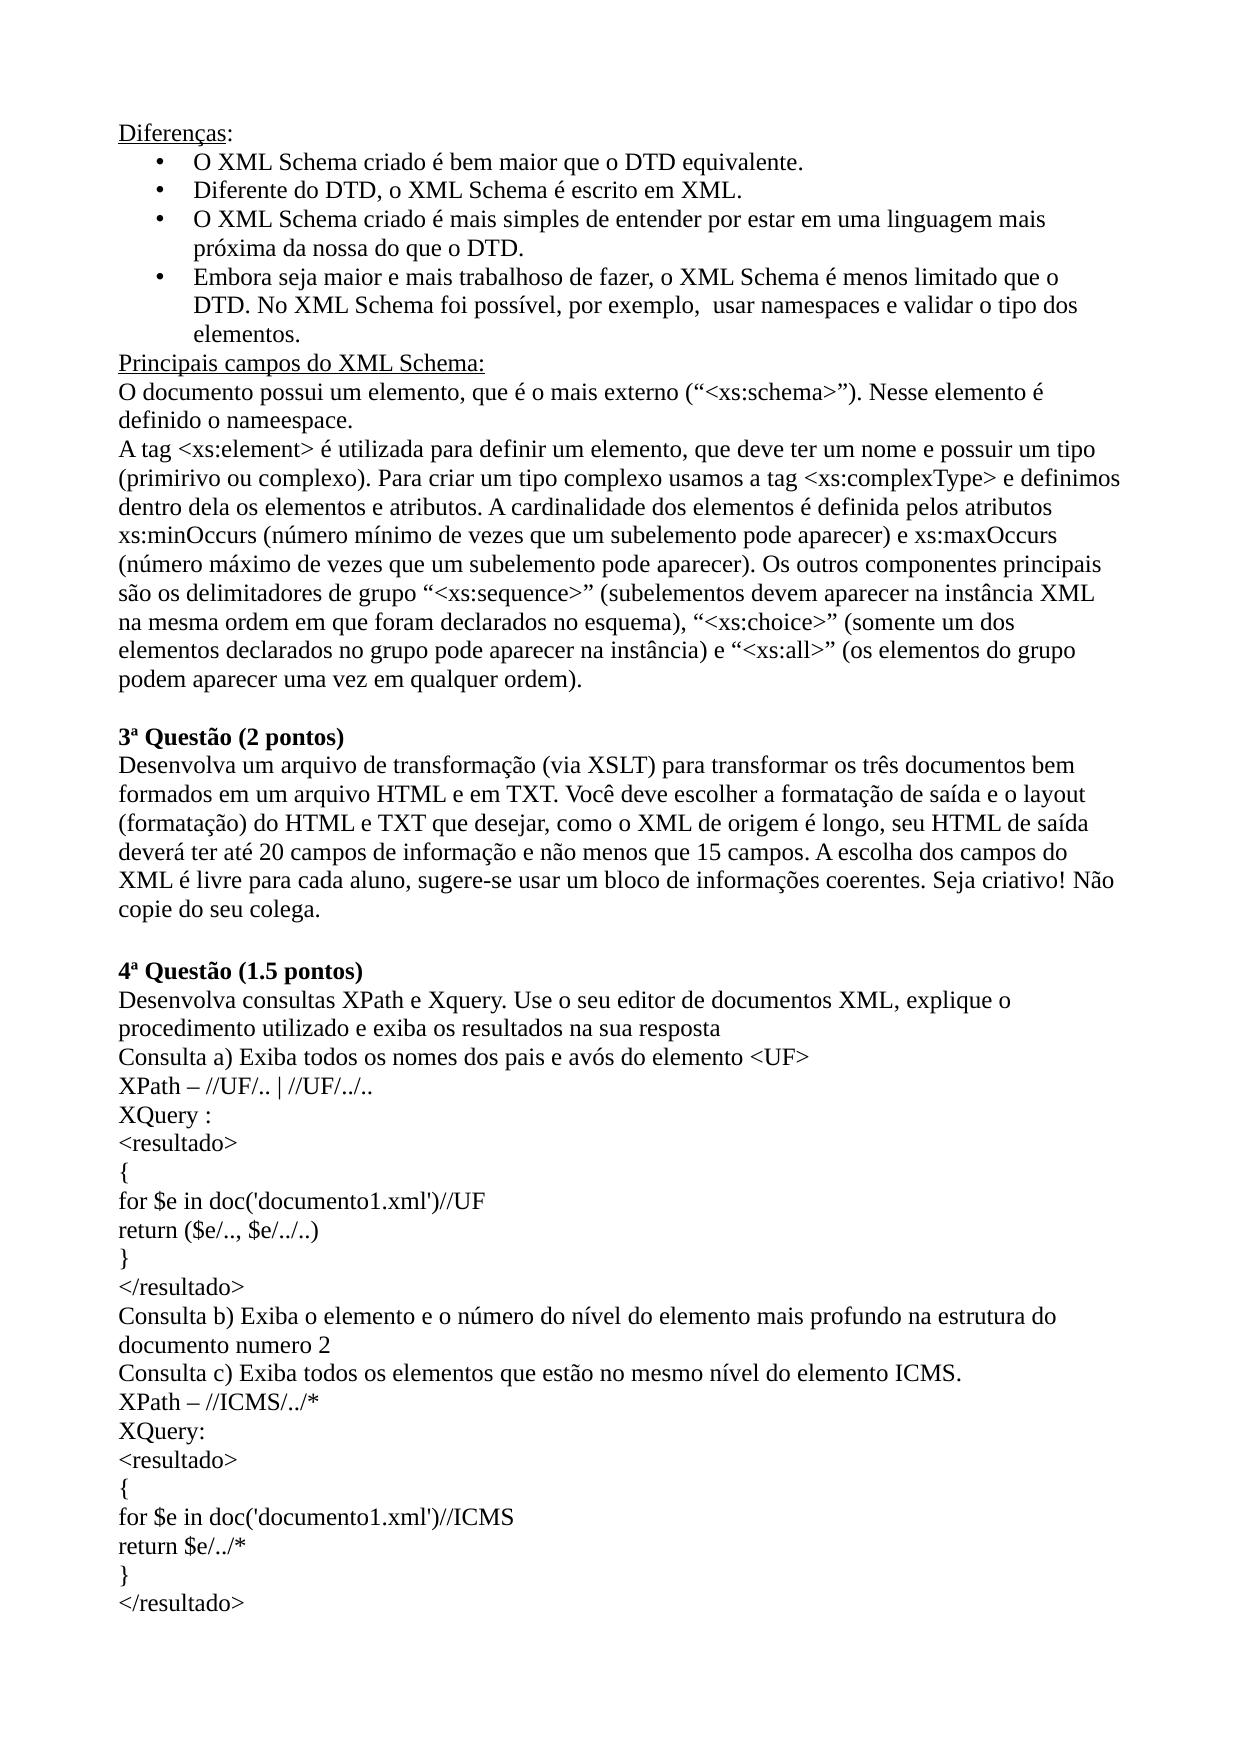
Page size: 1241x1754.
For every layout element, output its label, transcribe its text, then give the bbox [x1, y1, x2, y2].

text Consulta b) Exiba o elemento e o número do nível do elemento mais profundo na estrutura do documento numero 2 [118, 1301, 1122, 1358]
text </resultado> [118, 1272, 1122, 1301]
list Diferente do DTD, o XML Schema é escrito em XML. [156, 176, 1122, 204]
text } [118, 1560, 1122, 1588]
text </resultado> [118, 1588, 1122, 1617]
text Desenvolva consultas XPath e Xquery. Use o seu editor de documentos XML, explique o procedimento utilizado e exiba os resultados na sua resposta [118, 985, 1122, 1042]
text 4ª Questão (1.5 pontos) [118, 956, 1122, 985]
list O XML Schema criado é bem maior que o DTD equivalente. [156, 147, 1122, 176]
list O XML Schema criado é mais simples de entender por estar em uma linguagem mais próxima da nossa do que o DTD. [156, 204, 1122, 262]
text XPath – //UF/.. | //UF/../.. [118, 1071, 1122, 1100]
text { [118, 1157, 1122, 1186]
text for $e in doc('documento1.xml')//UF [118, 1186, 1122, 1215]
text 3ª Questão (2 pontos) [118, 722, 1122, 751]
text } [118, 1243, 1122, 1272]
text XQuery : <resultado> [118, 1100, 1122, 1157]
text A tag <xs:element> é utilizada para definir um elemento, que deve ter um nome e possuir um tipo (primirivo ou complexo). Para criar um tipo complexo usamos a tag <xs:complexType> e definimos dentro dela os elementos e atributos. A cardinalidade dos elementos é definida pelos atributos xs:minOccurs (número mínimo de vezes que um subelemento pode aparecer) e xs:maxOccurs (número máximo de vezes que um subelemento pode aparecer). Os outros componentes principais são os delimitadores de grupo “<xs:sequence>” (subelementos devem aparecer na instância XML na mesma ordem em que foram declarados no esquema), “<xs:choice>” (somente um dos elementos declarados no grupo pode aparecer na instância) e “<xs:all>” (os elementos do grupo podem aparecer uma vez em qualquer ordem). [118, 434, 1122, 693]
text for $e in doc('documento1.xml')//ICMS [118, 1502, 1122, 1531]
list Embora seja maior e mais trabalhoso de fazer, o XML Schema é menos limitado que o DTD. No XML Schema foi possível, por exemplo, usar namespaces e validar o tipo dos elementos. [156, 262, 1122, 348]
text return ($e/.., $e/../..) [118, 1215, 1122, 1243]
text { [118, 1473, 1122, 1502]
text O documento possui um elemento, que é o mais externo (“<xs:schema>”). Nesse elemento é definido o nameespace. [118, 377, 1122, 434]
text XQuery: [118, 1416, 1122, 1445]
text Desenvolva um arquivo de transformação (via XSLT) para transformar os três documentos bem formados em um arquivo HTML e em TXT. Você deve escolher a formatação de saída e o layout (formatação) do HTML e TXT que desejar, como o XML de origem é longo, seu HTML de saída deverá ter até 20 campos de informação e não menos que 15 campos. A escolha dos campos do XML é livre para cada aluno, sugere-se usar um bloco de informações coerentes. Seja criativo! Não copie do seu colega. [118, 751, 1122, 923]
text XPath – //ICMS/../* [118, 1387, 1122, 1416]
text Consulta c) Exiba todos os elementos que estão no mesmo nível do elemento ICMS. [118, 1358, 1122, 1387]
text Consulta a) Exiba todos os nomes dos pais e avós do elemento <UF> [118, 1042, 1122, 1071]
text return $e/../* [118, 1531, 1122, 1560]
text Principais campos do XML Schema: [118, 348, 1122, 377]
text Diferenças: [118, 118, 1122, 147]
text <resultado> [118, 1445, 1122, 1473]
